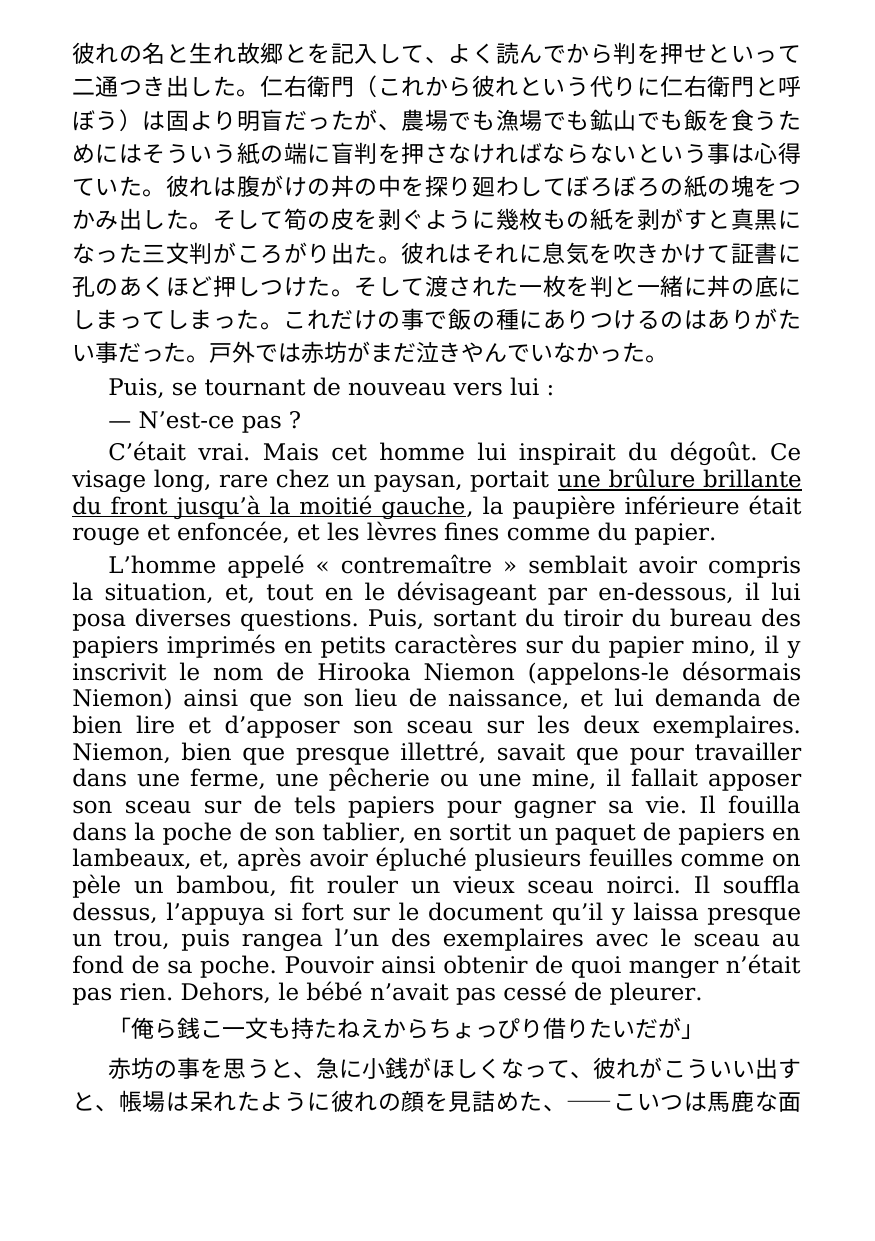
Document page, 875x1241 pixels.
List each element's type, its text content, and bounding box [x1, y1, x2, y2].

text 「俺ら銭こ一文も持たねえからちょっぴり借りたいだが」 [72, 1011, 802, 1044]
text 赤坊の事を思うと、急に小銭がほしくなって、彼れがこういい出すと、帳場は呆れたように彼れの顔を見詰めた、――こいつは馬鹿な面 [72, 1051, 802, 1117]
text L’homme appelé « contremaître » semblait avoir compris la situation, et, tout en le dévisageant par en-dessous, il lui posa diverses questions. Puis, sortant du tiroir du bureau des papiers imprimés en petits caractères sur du papier mino, il y inscrivit le nom de Hirooka Niemon (appelons-le désormais Niemon) ainsi que son lieu de naissance, et lui demanda de bien lire et d’apposer son sceau sur les deux exemplaires. Niemon, bien que presque illettré, savait que pour travailler dans une ferme, une pêcherie ou une mine, il fallait apposer son sceau sur de tels papiers pour gagner sa vie. Il fouilla dans la poche de son tablier, en sortit un paquet de papiers en lambeaux, et, après avoir épluché plusieurs feuilles comme on pèle un bambou, fit rouler un vieux sceau noirci. Il souffla dessus, l’appuya si fort sur le document qu’il y laissa presque un trou, puis rangea l’un des exemplaires avec le sceau au fond de sa poche. Pouvoir ainsi obtenir de quoi manger n’était pas rien. Dehors, le bébé n’avait pas cessé de pleurer. [72, 552, 802, 1005]
text 彼れの名と生れ故郷とを記入して、よく読んでから判を押せといって二通つき出した。仁右衛門（これから彼れという代りに仁右衛門と呼ぼう）は固より明盲だったが、農場でも漁場でも鉱山でも飯を食うためにはそういう紙の端に盲判を押さなければならないという事は心得ていた。彼れは腹がけの丼の中を探り廻わしてぼろぼろの紙の塊をつかみ出した。そして筍の皮を剥ぐように幾枚もの紙を剥がすと真黒になった三文判がころがり出た。彼れはそれに息気を吹きかけて証書に孔のあくほど押しつけた。そして渡された一枚を判と一緒に丼の底にしまってしまった。これだけの事で飯の種にありつけるのはありがたい事だった。戸外では赤坊がまだ泣きやんでいなかった。 [72, 36, 802, 368]
text — N’est-ce pas ? [72, 407, 802, 433]
text Puis, se tournant de nouveau vers lui : [72, 374, 802, 401]
text C’était vrai. Mais cet homme lui inspirait du dégoût. Ce visage long, rare chez un paysan, portait une brûlure brillante du front jusqu’à la moitié gauche, la paupière inférieure était rouge et enfoncée, et les lèvres fines comme du papier. [72, 439, 802, 546]
